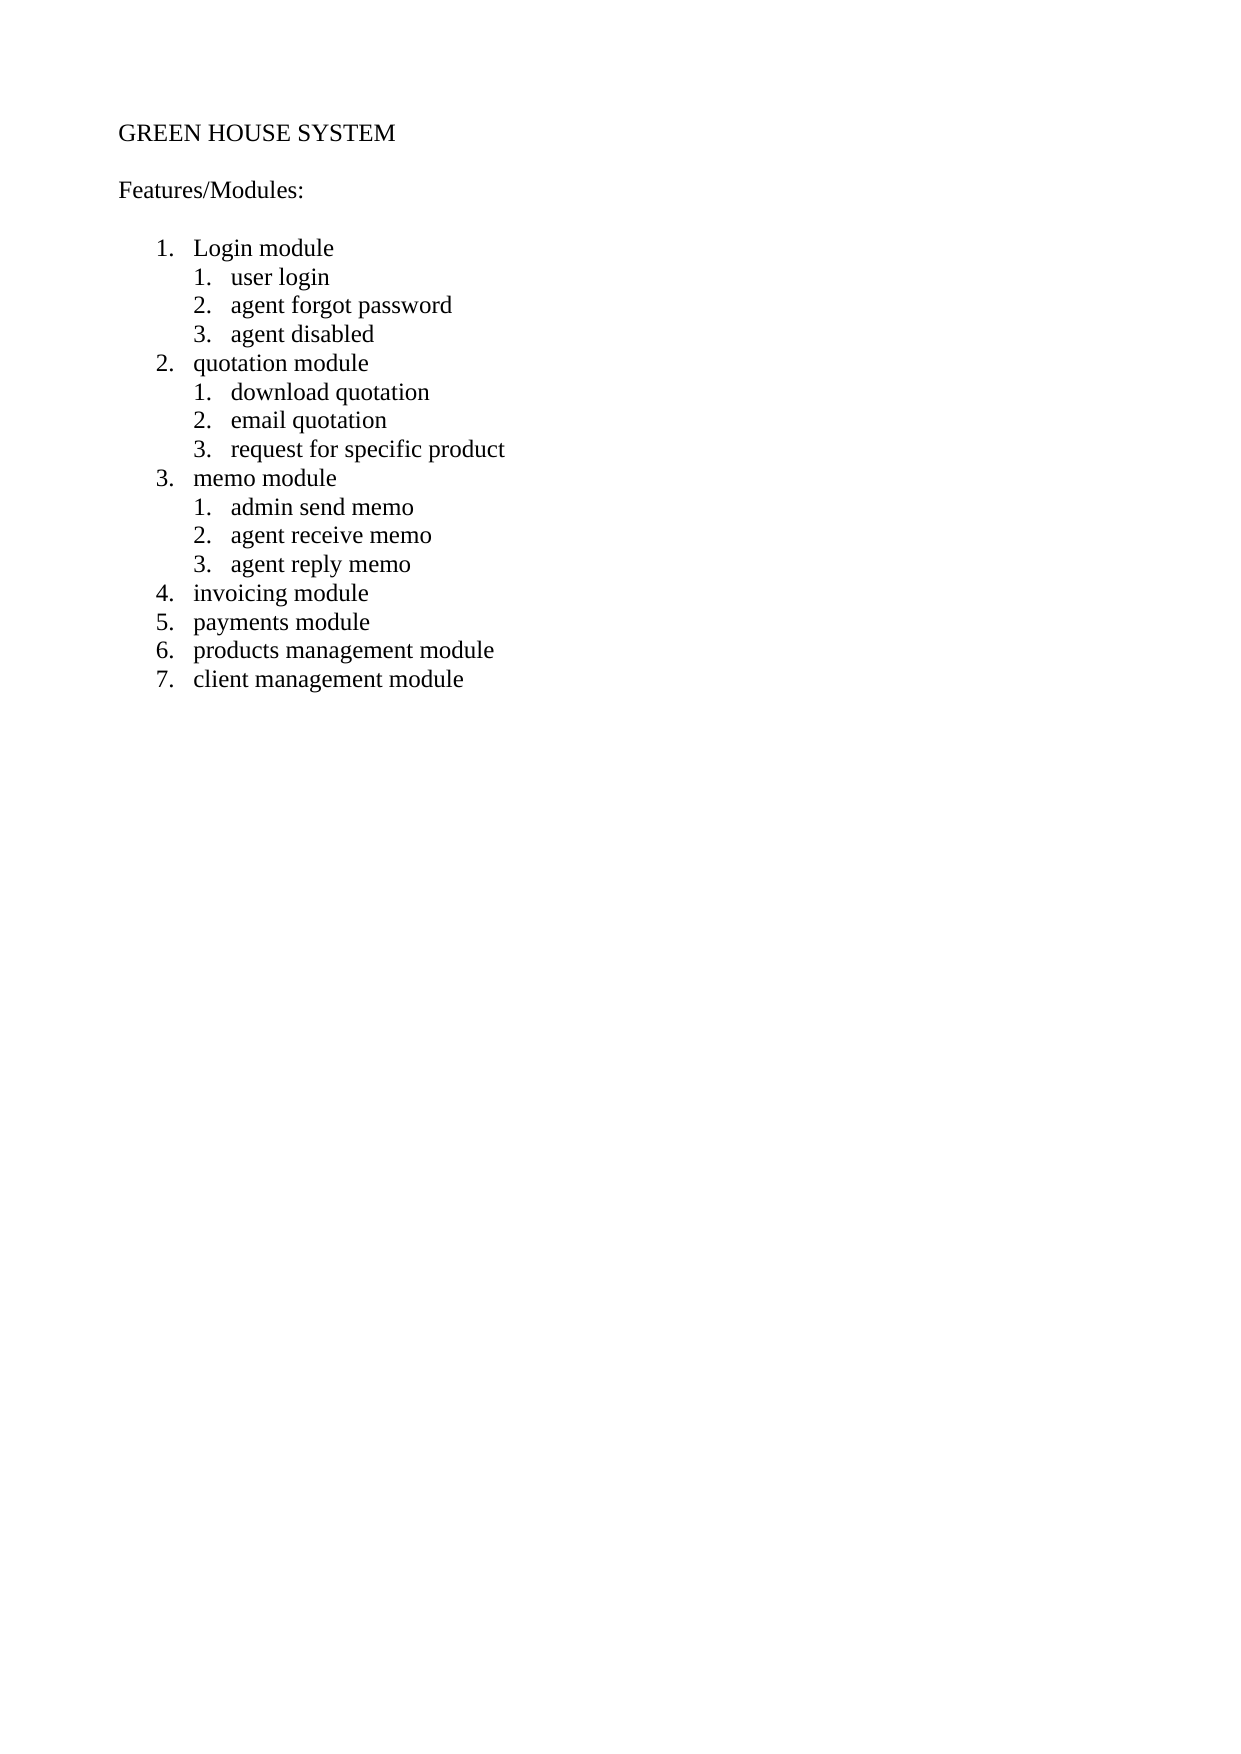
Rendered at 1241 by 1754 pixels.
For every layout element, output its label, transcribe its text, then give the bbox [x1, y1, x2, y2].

text GREEN HOUSE SYSTEM [118, 118, 1122, 147]
list agent disabled [193, 319, 1122, 348]
list agent reply memo [193, 549, 1122, 578]
list products management module [156, 636, 1122, 664]
list agent forgot password [193, 291, 1122, 319]
text Features/Modules: [118, 176, 1122, 204]
list payments module [156, 607, 1122, 636]
list quotation module [156, 348, 1122, 377]
list admin send memo [193, 492, 1122, 521]
list agent receive memo [193, 521, 1122, 549]
list email quotation [193, 406, 1122, 434]
list user login [193, 262, 1122, 291]
list request for specific product [193, 434, 1122, 463]
list Login module [156, 233, 1122, 262]
list client management module [156, 664, 1122, 693]
list memo module [156, 463, 1122, 492]
list invoicing module [156, 578, 1122, 607]
list download quotation [193, 377, 1122, 406]
